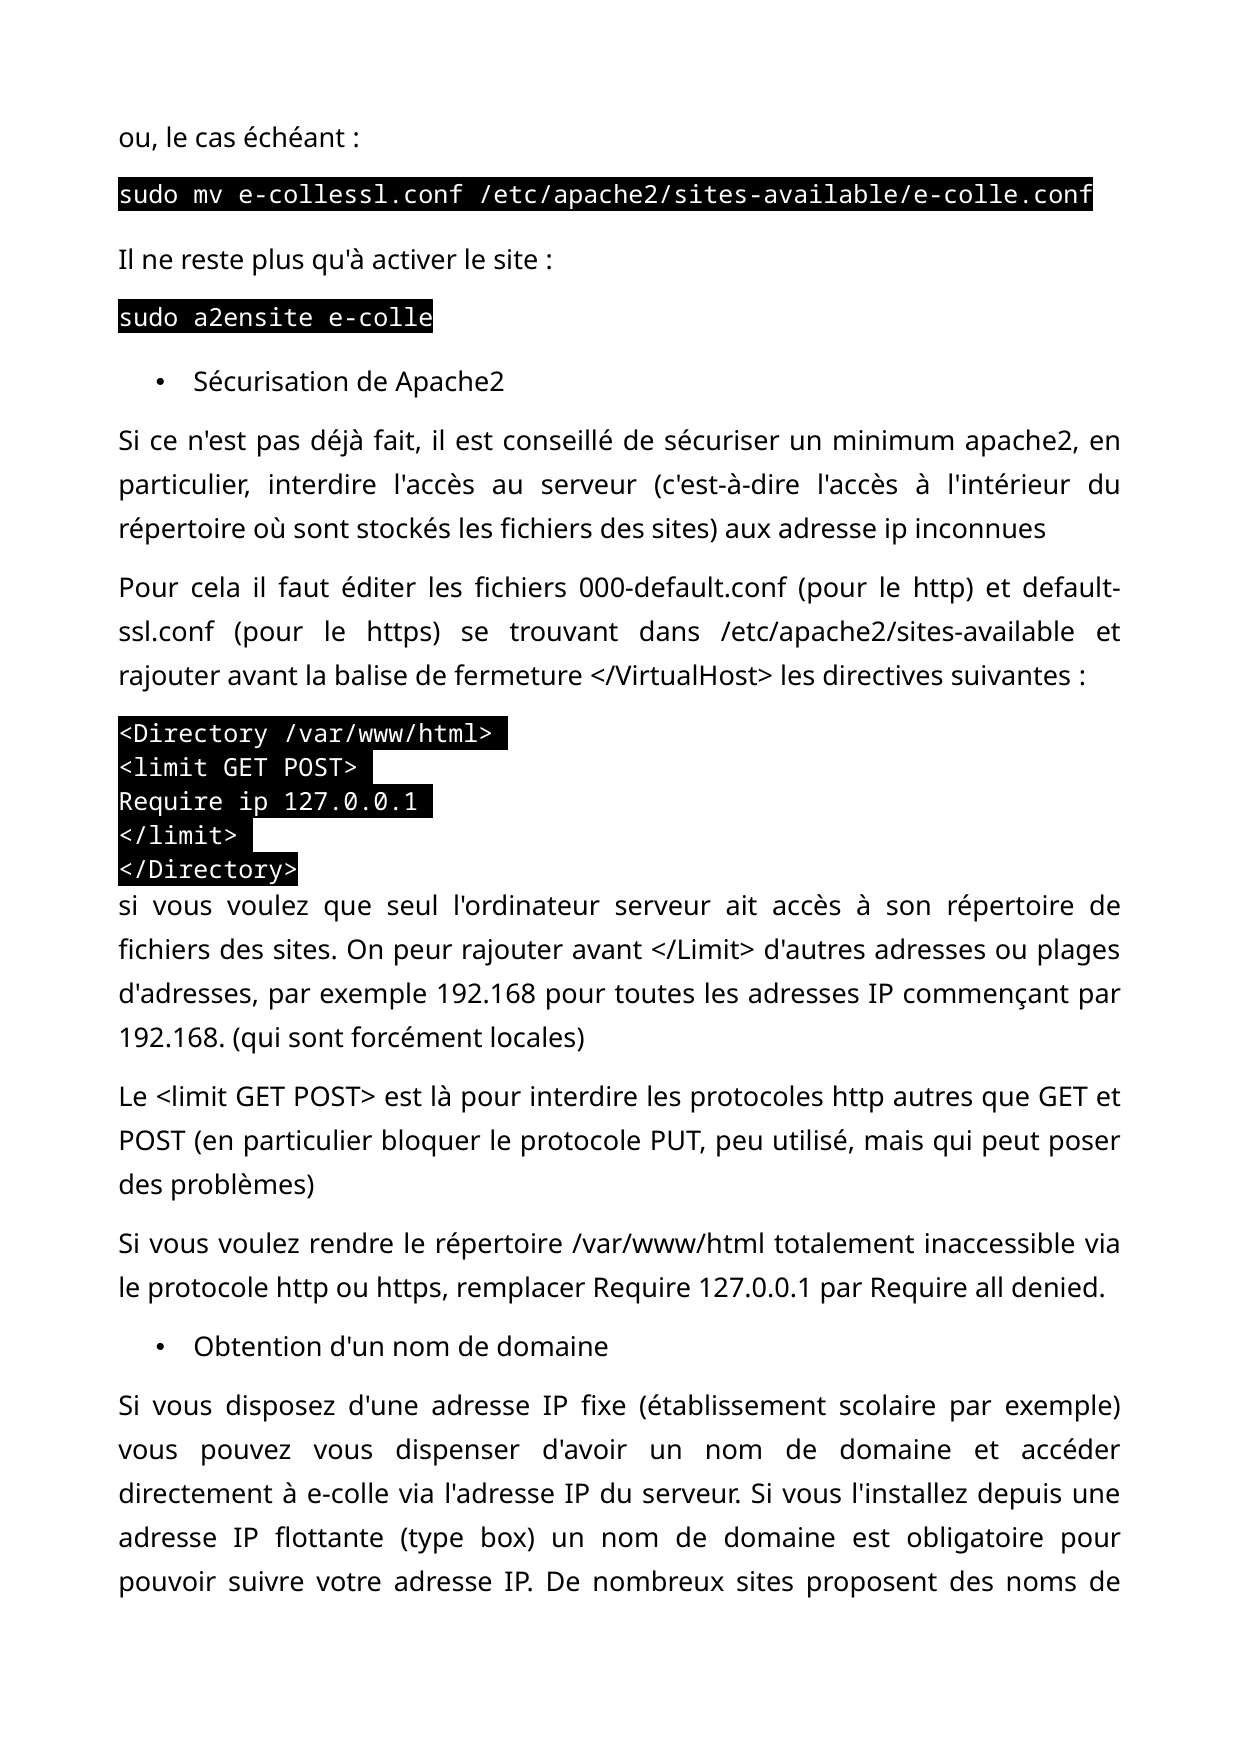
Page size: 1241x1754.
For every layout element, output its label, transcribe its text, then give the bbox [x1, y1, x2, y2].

text Pour cela il faut éditer les fichiers 000-default.conf (pour le http) et default-ssl.conf (pour le https) se trouvant dans /etc/apache2/sites-available et rajouter avant la balise de fermeture </VirtualHost> les directives suivantes : [118, 568, 1122, 694]
text <limit GET POST> [373, 750, 1122, 784]
text sudo a2ensite e-colle [433, 299, 1122, 333]
text <Directory /var/www/html> [508, 716, 1122, 750]
text </limit> [253, 818, 1122, 852]
text Le <limit GET POST> est là pour interdire les protocoles http autres que GET et POST (en particulier bloquer le protocole PUT, peu utilisé, mais qui peut poser des problèmes) [118, 1077, 1122, 1202]
text ou, le cas échéant : [118, 118, 1122, 155]
text Si vous voulez rendre le répertoire /var/www/html totalement inaccessible via le protocole http ou https, remplacer Require 127.0.0.1 par Require all denied. [118, 1224, 1122, 1305]
list Obtention d'un nom de domaine [156, 1327, 1122, 1364]
text Si vous disposez d'une adresse IP fixe (établissement scolaire par exemple) vous pouvez vous dispenser d'avoir un nom de domaine et accéder directement à e-colle via l'adresse IP du serveur. Si vous l'installez depuis une adresse IP flottante (type box) un nom de domaine est obligatoire pour pouvoir suivre votre adresse IP. De nombreux sites proposent des noms de [118, 1386, 1122, 1599]
list Sécurisation de Apache2 [156, 363, 1122, 399]
text </Directory> [298, 852, 1122, 886]
text Il ne reste plus qu'à activer le site : [118, 240, 1122, 277]
text si vous voulez que seul l'ordinateur serveur ait accès à son répertoire de fichiers des sites. On peur rajouter avant </Limit> d'autres adresses ou plages d'adresses, par exemple 192.168 pour toutes les adresses IP commençant par 192.168. (qui sont forcément locales) [118, 886, 1122, 1055]
text Si ce n'est pas déjà fait, il est conseillé de sécuriser un minimum apache2, en particulier, interdire l'accès au serveur (c'est-à-dire l'accès à l'intérieur du répertoire où sont stockés les fichiers des sites) aux adresse ip inconnues [118, 421, 1122, 547]
text Require ip 127.0.0.1 [433, 784, 1122, 818]
